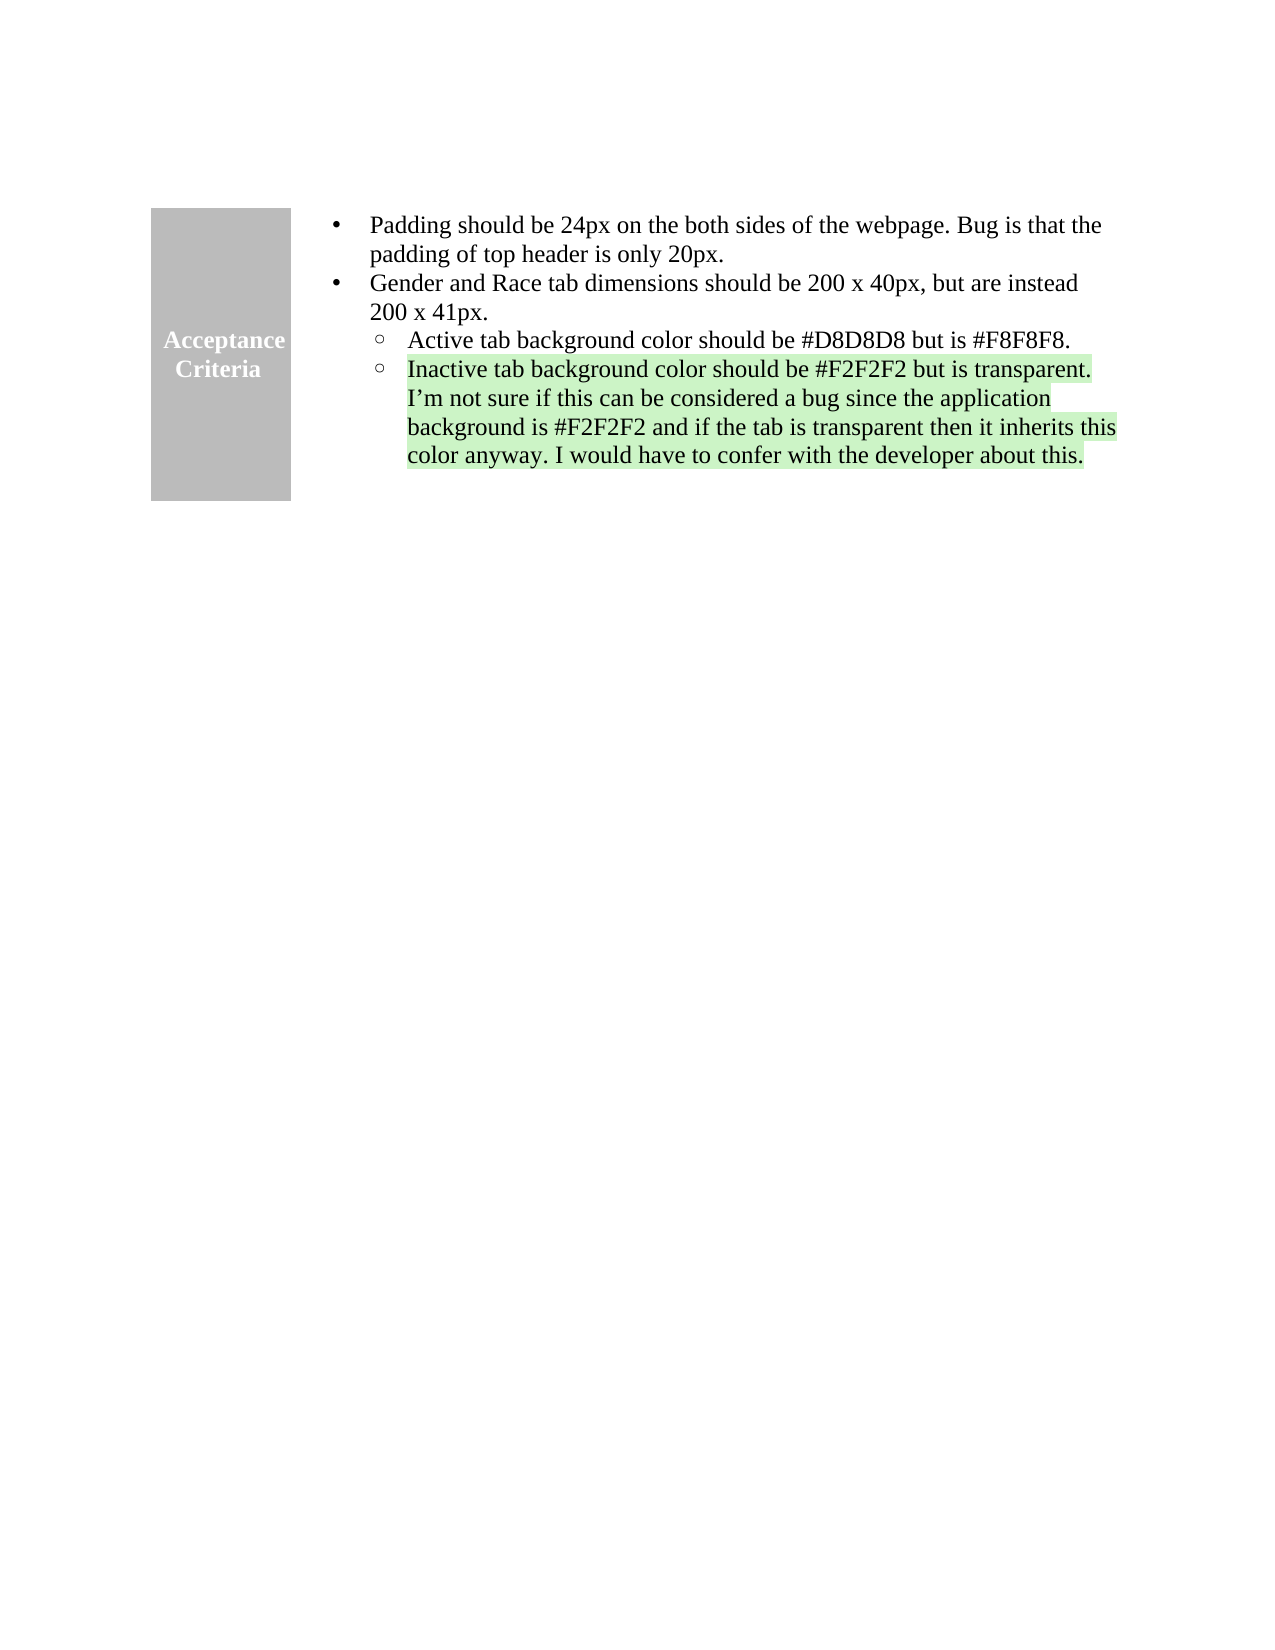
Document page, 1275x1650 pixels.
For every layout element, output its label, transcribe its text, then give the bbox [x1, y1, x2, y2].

table_header Acceptance Criteria [151, 208, 291, 501]
table_header Padding should be 24px on the both sides of the webpage. Bug is that the padding of top header is only 20px. Gender and Race tab dimensions should be 200 x 40px, but are instead 200 x 41px. Active tab background color should be #D8D8D8 but is #F8F8F8. Inactive tab background color should be #F2F2F2 but is transparent. I’m not sure if this can be considered a bug since the application background is #F2F2F2 and if the tab is transparent then it inherits this color anyway. I would have to confer with the developer about this. [291, 208, 1124, 501]
